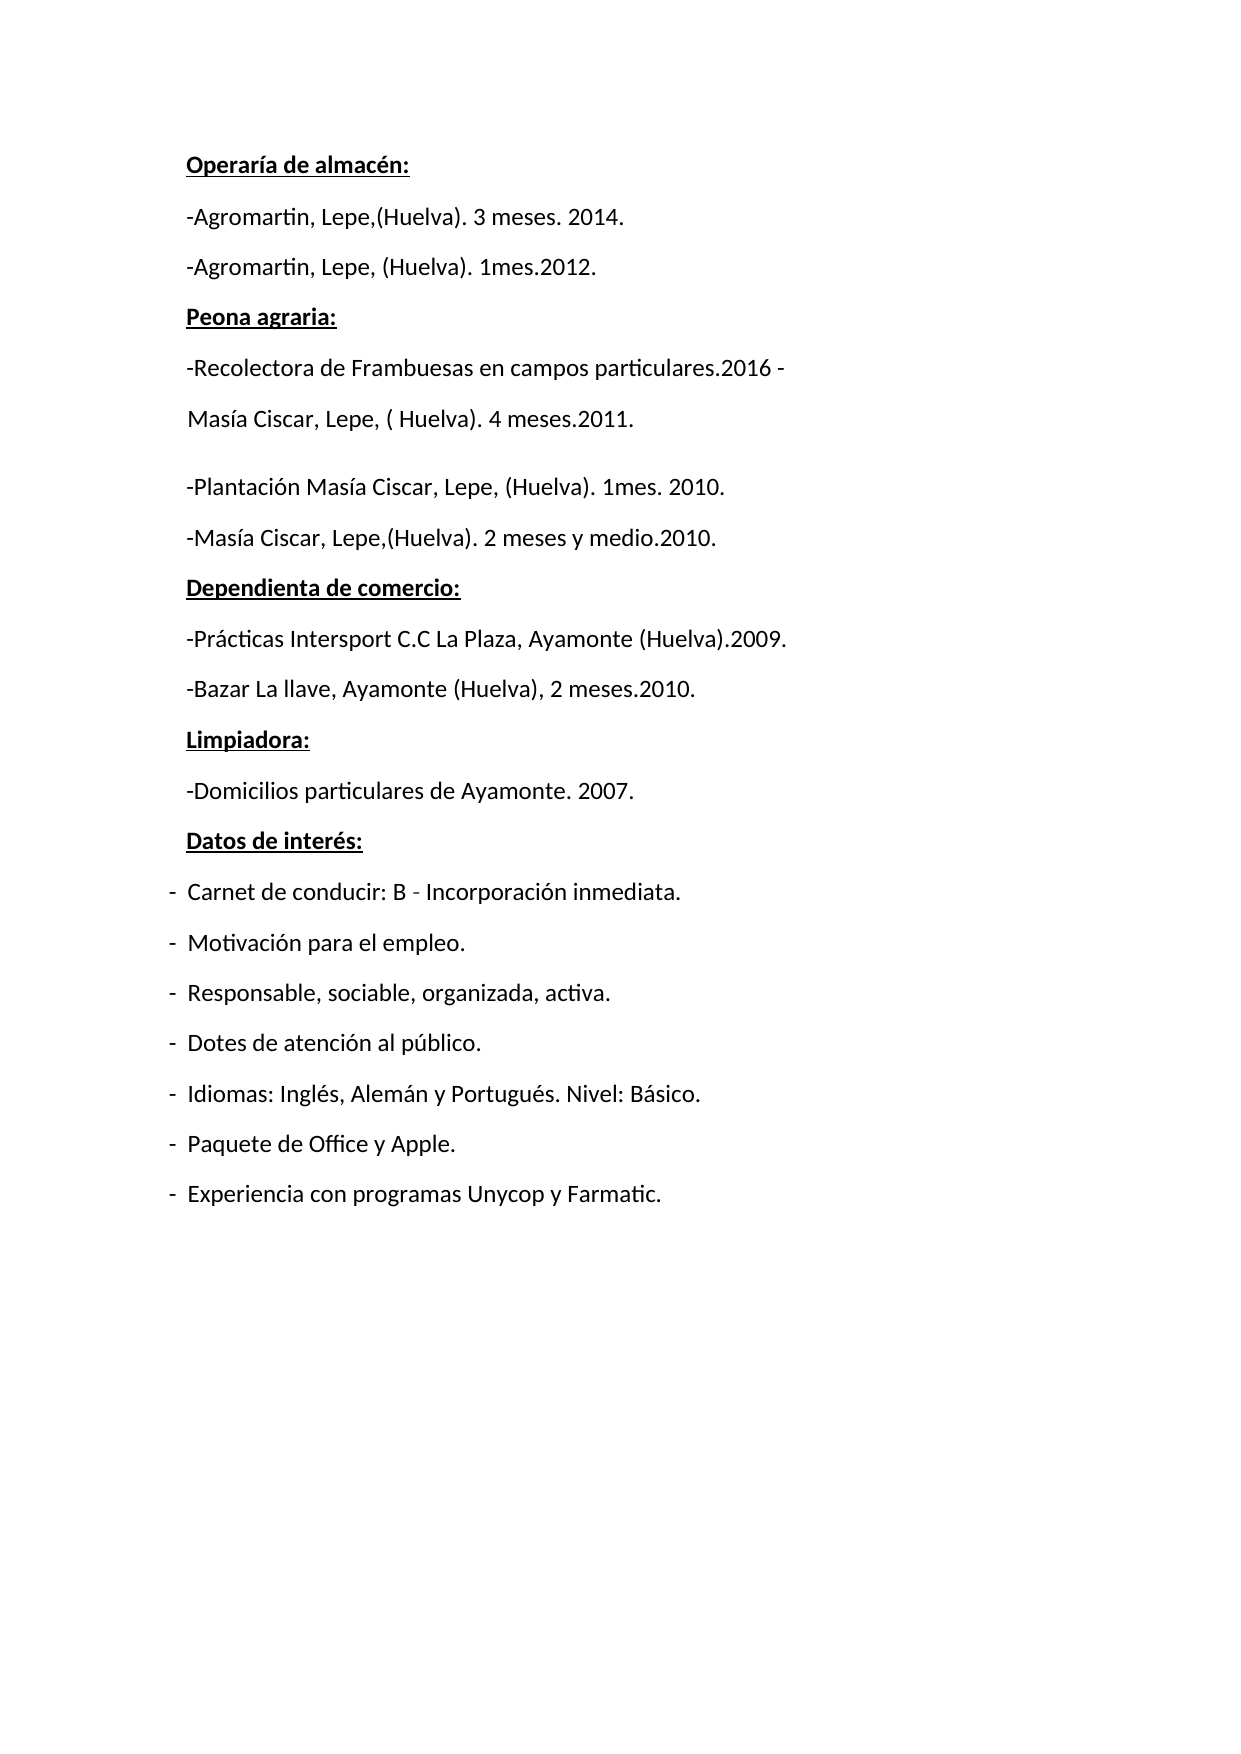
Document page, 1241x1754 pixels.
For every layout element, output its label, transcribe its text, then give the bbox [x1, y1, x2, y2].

text -Agromartin, Lepe, (Huelva). 1mes.2012. [186, 251, 1051, 281]
list Paquete de Office y Apple. [168, 1128, 1051, 1159]
text -Agromartin, Lepe,(Huelva). 3 meses. 2014. [186, 201, 1051, 231]
list Motivación para el empleo. [168, 927, 1051, 957]
text -Prácticas Intersport C.C La Plaza, Ayamonte (Huelva).2009. [186, 623, 1051, 654]
text -Bazar La llave, Ayamonte (Huelva), 2 meses.2010. [186, 673, 1051, 704]
text -Recolectora de Frambuesas en campos particulares.2016 -Masía Ciscar, Lepe, ( Huelva). 4 meses.2011. [186, 352, 837, 433]
text -Masía Ciscar, Lepe,(Huelva). 2 meses y medio.2010. [186, 522, 1051, 552]
text Datos de interés: [186, 825, 1051, 856]
text -Plantación Masía Ciscar, Lepe, (Huelva). 1mes. 2010. [186, 472, 1051, 502]
list Idiomas: Inglés, Alemán y Portugués. Nivel: Básico. [168, 1078, 1051, 1108]
text Peona agraria: [186, 301, 1051, 332]
list Responsable, sociable, organizada, activa. [168, 977, 1051, 1008]
text Limpiadora: [186, 724, 1051, 754]
text Dependienta de comercio: [186, 572, 1051, 603]
text Operaría de almacén: [186, 149, 1051, 180]
text -Domicilios particulares de Ayamonte. 2007. [186, 775, 1051, 805]
list Experiencia con programas Unycop y Farmatic. [168, 1178, 1051, 1209]
list Dotes de atención al público. [168, 1027, 1051, 1058]
list Carnet de conducir: B - Incorporación inmediata. [168, 876, 1051, 907]
